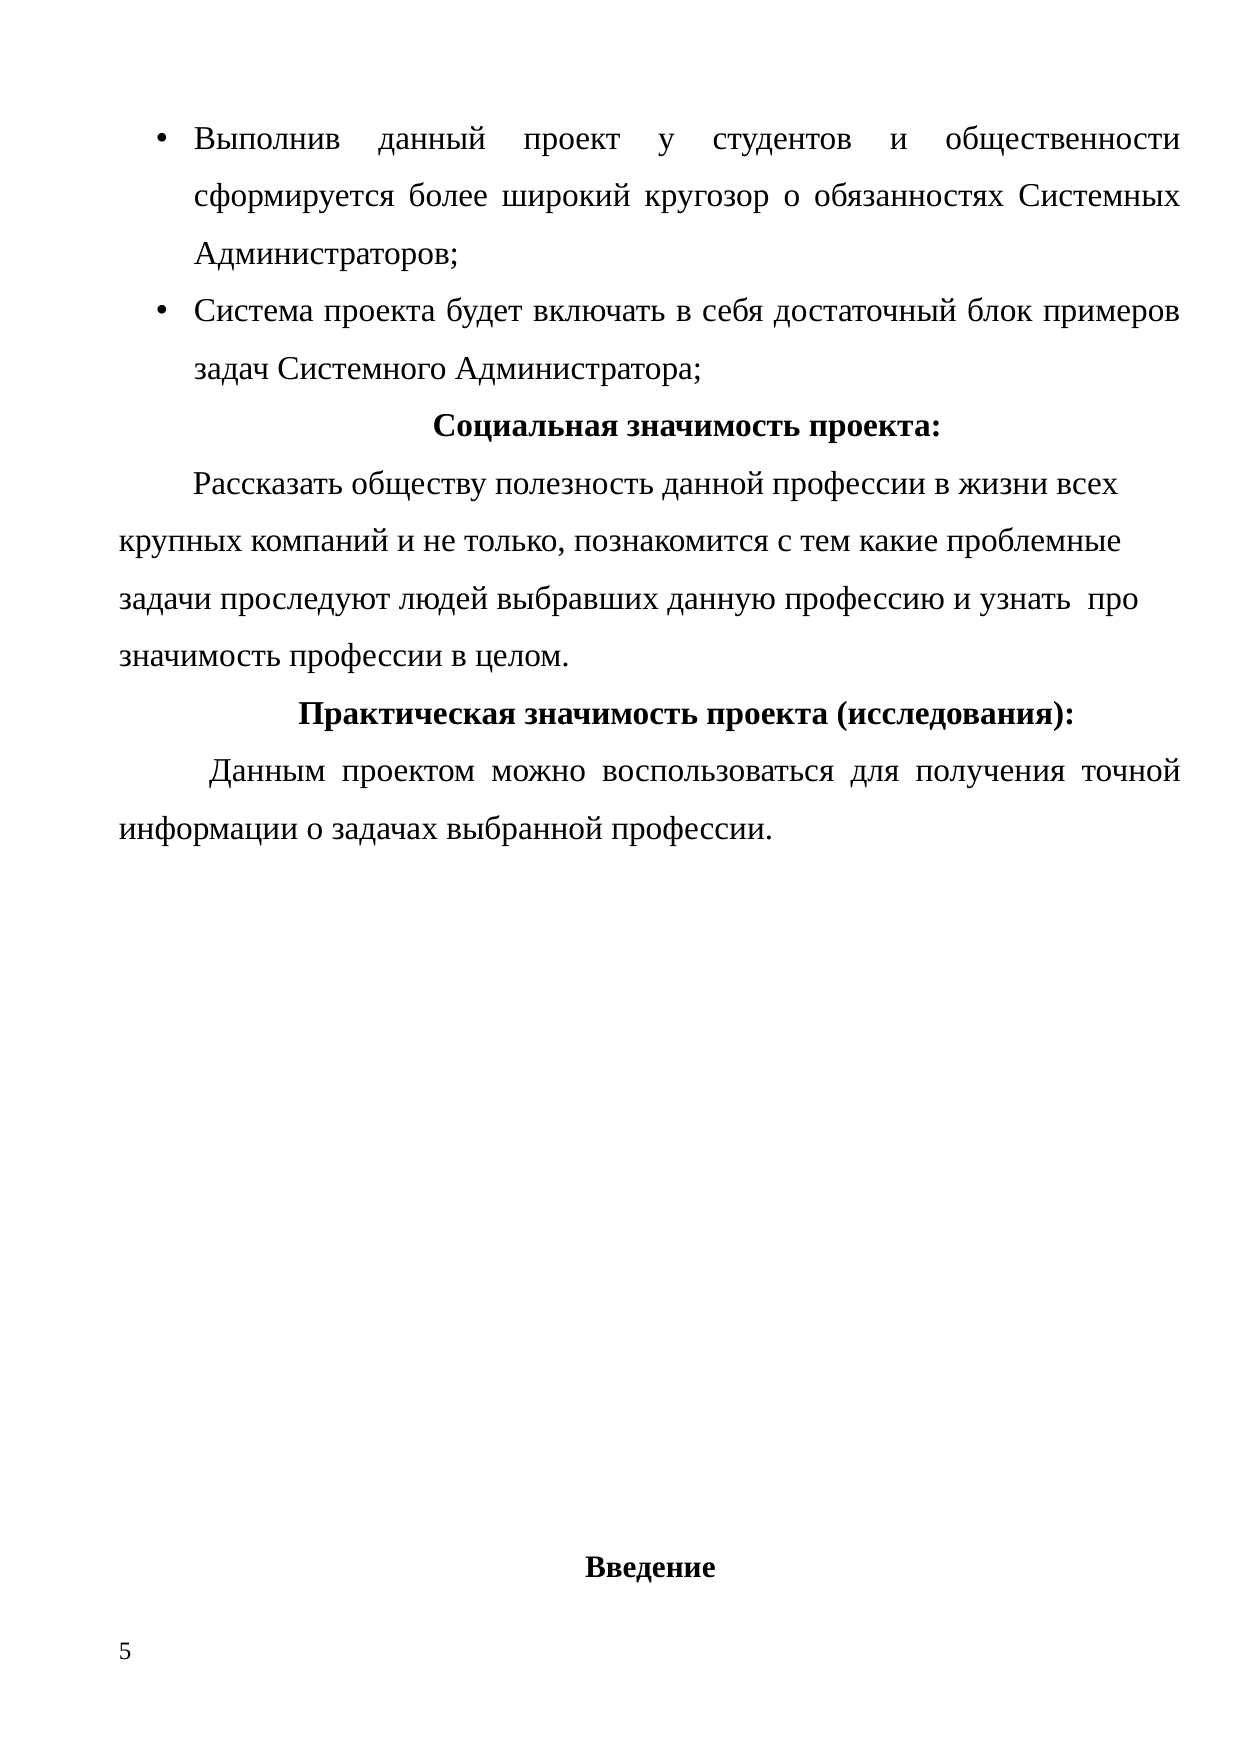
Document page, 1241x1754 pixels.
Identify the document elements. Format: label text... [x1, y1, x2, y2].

text Социальная значимость проекта: [119, 406, 1181, 444]
list Система проекта будет включать в себя достаточный блок примеров задач Системного Администратора; [156, 291, 1181, 386]
text Введение [119, 1548, 1181, 1584]
text Данным проектом можно воспользоваться для получения точной информации о задачах выбранной профессии. [119, 751, 1181, 846]
text Рассказать обществу полезность данной профессии в жизни всех крупных компаний и не только, познакомится с тем какие проблемные задачи проследуют людей выбравших данную профессию и узнать про значимость профессии в целом. [119, 463, 1181, 674]
list Выполнив данный проект у студентов и общественности сформируется более широкий кругозор о обязанностях Системных Администраторов; [156, 118, 1181, 271]
text Практическая значимость проекта (исследования): [119, 693, 1181, 731]
